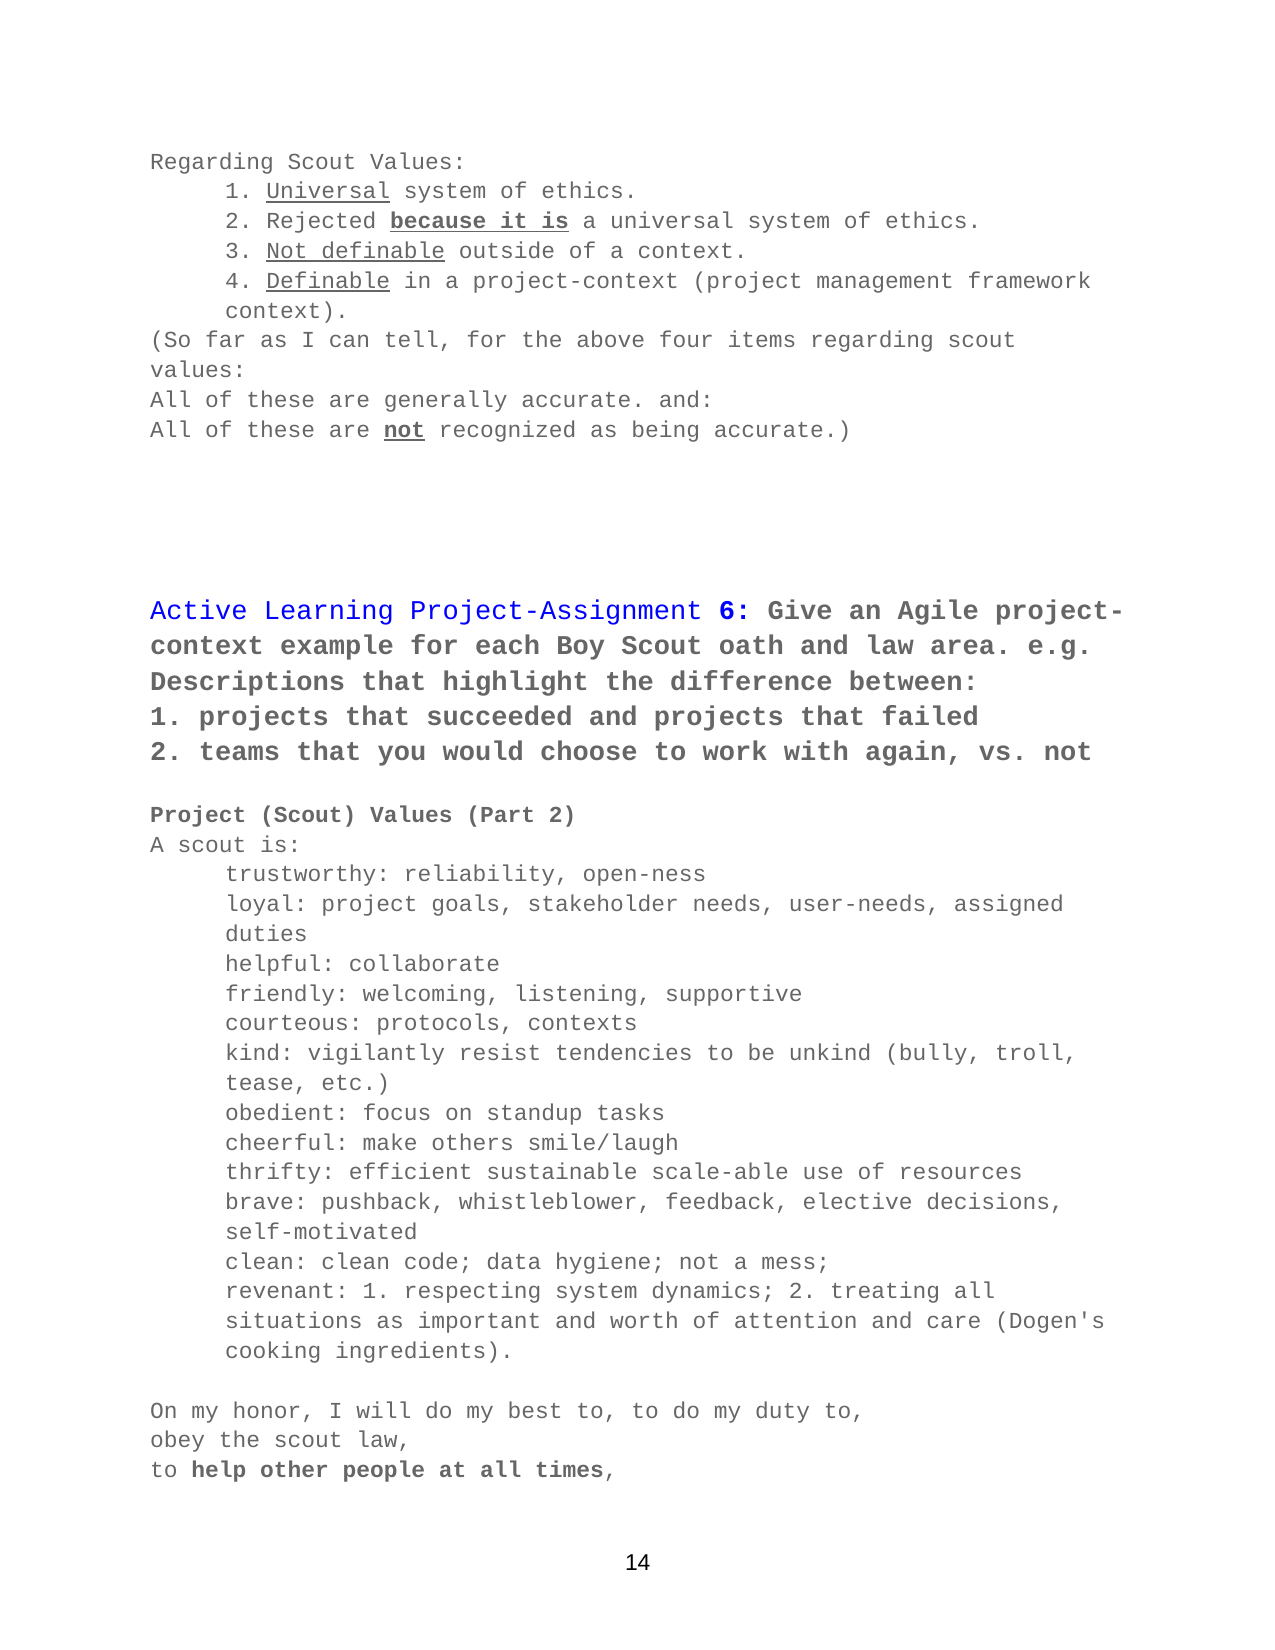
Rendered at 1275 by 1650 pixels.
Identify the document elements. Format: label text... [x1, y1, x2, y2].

text thrifty: efficient sustainable scale-able use of resources [225, 1161, 1125, 1187]
text All of these are not recognized as being accurate.) [150, 418, 1125, 444]
text helpful: collaborate [225, 952, 1125, 978]
text kind: vigilantly resist tendencies to be unkind (bully, troll, tease, etc.) [225, 1042, 1125, 1097]
text obey the scout law, [150, 1429, 1125, 1455]
text courteous: protocols, contexts [225, 1012, 1125, 1038]
text 3. Not definable outside of a context. [225, 239, 1125, 265]
text cheerful: make others smile/laugh [225, 1131, 1125, 1157]
text A scout is: [150, 833, 1125, 859]
text friendly: welcoming, listening, supportive [225, 982, 1125, 1008]
text Active Learning Project-Assignment 6: Give an Agile project-context example for each Boy Scout oath and law area. e.g. Descriptions that highlight the difference between: [150, 597, 1125, 698]
text 1. projects that succeeded and projects that failed [150, 703, 1125, 733]
text trustworthy: reliability, open-ness [225, 863, 1125, 889]
text 2. teams that you would choose to work with again, vs. not [150, 738, 1125, 769]
text 1. Universal system of ethics. [225, 180, 1125, 206]
text Project (Scout) Values (Part 2) [150, 803, 1125, 829]
text brave: pushback, whistleblower, feedback, elective decisions, self-motivated [225, 1191, 1125, 1246]
text Regarding Scout Values: [150, 150, 1125, 176]
text On my honor, I will do my best to, to do my duty to, [150, 1399, 1125, 1425]
text (So far as I can tell, for the above four items regarding scout values: [150, 329, 1125, 384]
text 4. Definable in a project-context (project management framework context). [225, 269, 1125, 325]
text loyal: project goals, stakeholder needs, user-needs, assigned duties [225, 893, 1125, 948]
text obedient: focus on standup tasks [225, 1101, 1125, 1127]
text to help other people at all times, [150, 1459, 1125, 1484]
text clean: clean code; data hygiene; not a mess; [225, 1250, 1125, 1276]
text All of these are generally accurate. and: [150, 388, 1125, 414]
text 2. Rejected because it is a universal system of ethics. [225, 209, 1125, 236]
text revenant: 1. respecting system dynamics; 2. treating all situations as important and worth of attention and care (Dogen's cooking ingredients). [225, 1280, 1125, 1365]
